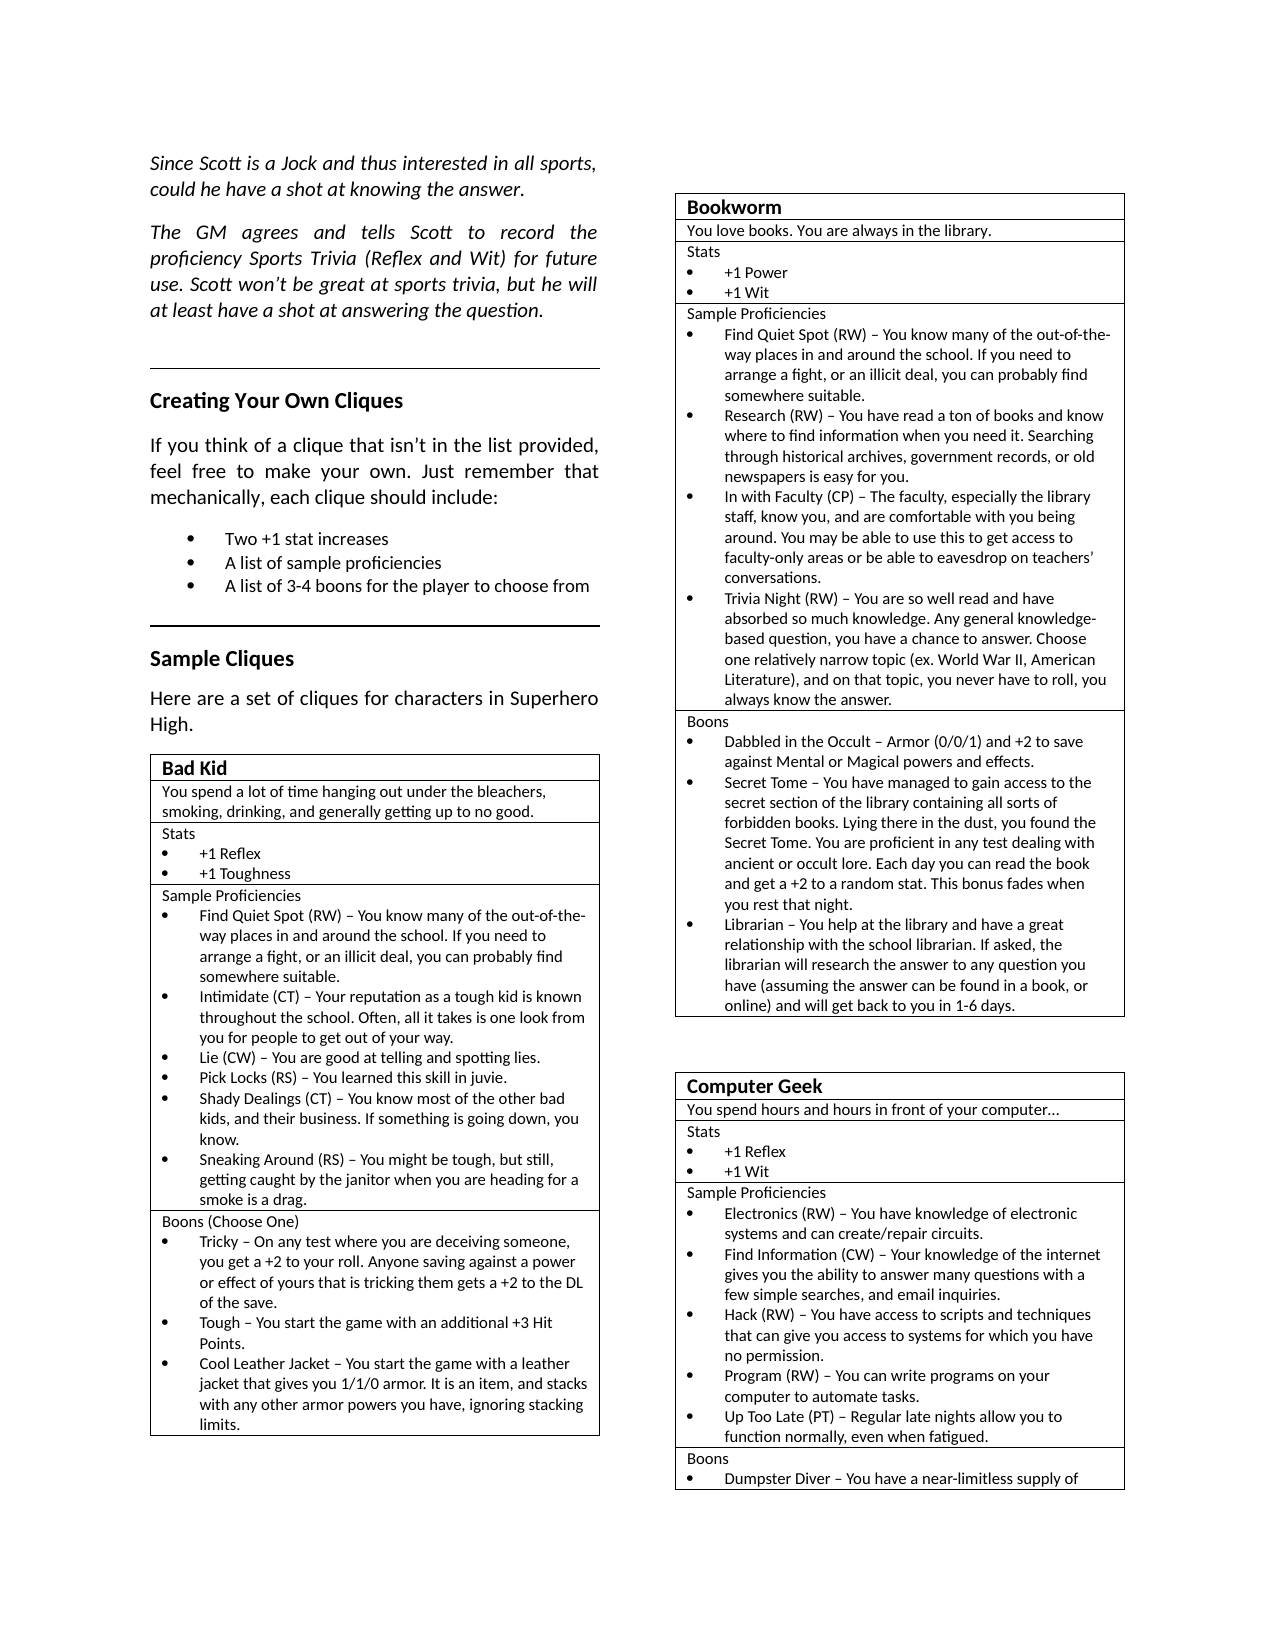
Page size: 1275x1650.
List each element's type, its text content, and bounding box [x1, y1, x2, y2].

table_cell Stats +1 Reflex +1 Wit [676, 1121, 1124, 1182]
table_cell Sample Proficiencies Find Quiet Spot (RW) – You know many of the out-of-the-way places in and around the school. If you need to arrange a fight, or an illicit deal, you can probably find somewhere suitable. Intimidate (CT) – Your reputation as a tough kid is known throughout the school. Often, all it takes is one look from you for people to get out of your way. Lie (CW) – You are good at telling and spotting lies. Pick Locks (RS) – You learned this skill in juvie. Shady Dealings (CT) – You know most of the other bad kids, and their business. If something is going down, you know. Sneaking Around (RS) – You might be tough, but still, getting caught by the janitor when you are heading for a smoke is a drag. [151, 885, 599, 1210]
text Creating Your Own Cliques [150, 387, 600, 415]
table_header Bookworm [676, 194, 1124, 219]
table_cell You spend a lot of time hanging out under the bleachers, smoking, drinking, and generally getting up to no good. [151, 781, 599, 822]
table_cell Stats +1 Power +1 Wit [676, 242, 1124, 303]
table_cell Sample Proficiencies Find Quiet Spot (RW) – You know many of the out-of-the-way places in and around the school. If you need to arrange a fight, or an illicit deal, you can probably find somewhere suitable. Research (RW) – You have read a ton of books and know where to find information when you need it. Searching through historical archives, government records, or old newspapers is easy for you. In with Faculty (CP) – The faculty, especially the library staff, know you, and are comfortable with you being around. You may be able to use this to get access to faculty-only areas or be able to eavesdrop on teachers’ conversations. Trivia Night (RW) – You are so well read and have absorbed so much knowledge. Any general knowledge-based question, you have a chance to answer. Choose one relatively narrow topic (ex. World War II, American Literature), and on that topic, you never have to roll, you always know the answer. [676, 304, 1124, 710]
text Since Scott is a Jock and thus interested in all sports, could he have a shot at knowing the answer. [150, 150, 600, 202]
table_cell Boons (Choose One) Tricky – On any test where you are deceiving someone, you get a +2 to your roll. Anyone saving against a power or effect of yours that is tricking them gets a +2 to the DL of the save. Tough – You start the game with an additional +3 Hit Points. Cool Leather Jacket – You start the game with a leather jacket that gives you 1/1/0 armor. It is an item, and stacks with any other armor powers you have, ignoring stacking limits. [151, 1211, 599, 1434]
text If you think of a clique that isn’t in the list provided, feel free to make your own. Just remember that mechanically, each clique should include: [150, 432, 600, 510]
text Here are a set of cliques for characters in Superhero High. [150, 685, 600, 736]
table_cell Stats +1 Reflex +1 Toughness [151, 823, 599, 884]
list A list of 3-4 boons for the player to choose from [187, 574, 600, 597]
table_cell You spend hours and hours in front of your computer… [676, 1100, 1124, 1120]
list Two +1 stat increases [187, 527, 600, 550]
table_cell Boons Dabbled in the Occult – Armor (0/0/1) and +2 to save against Mental or Magical powers and effects. Secret Tome – You have managed to gain access to the secret section of the library containing all sorts of forbidden books. Lying there in the dust, you found the Secret Tome. You are proficient in any test dealing with ancient or occult lore. Each day you can read the book and get a +2 to a random stat. This bonus fades when you rest that night. Librarian – You help at the library and have a great relationship with the school librarian. If asked, the librarian will research the answer to any question you have (assuming the answer can be found in a book, or online) and will get back to you in 1-6 days. [676, 711, 1124, 1016]
table_cell Boons Dumpster Diver – You have a near-limitless supply of computer and electronic parts which you scavenge from the dumpsters outside of the school and some local shops. You somehow use these parts to create state-of-the-art computers and electronics. Because of the quality of your equipment, you get a +2 to any tasks related to computers or electronics. Robot Buddy – You have a programmable robot assistant who travels with you. The assistant is a non-combatant, but has Muscle, Skill, Reflex, Toughness and Wit of 14 and 28 Hit Points. It can act independently to run errands, scout, carry things, etc. You can communicate with your Buddy via radio at a distance of 5km. Disable Electronics – Against any character with robot or computer powers, you have Accuracy (2) and Piercer (2). [676, 1448, 1124, 1488]
table_cell You love books. You are always in the library. [676, 220, 1124, 241]
list A list of sample proficiencies [187, 551, 600, 574]
text Sample Cliques [150, 644, 600, 672]
table_header Bad Kid [151, 755, 599, 780]
text The GM agrees and tells Scott to record the proficiency Sports Trivia (Reflex and Wit) for future use. Scott won’t be great at sports trivia, but he will at least have a shot at answering the question. [150, 219, 600, 323]
table_header Computer Geek [676, 1073, 1124, 1098]
table_cell Sample Proficiencies Electronics (RW) – You have knowledge of electronic systems and can create/repair circuits. Find Information (CW) – Your knowledge of the internet gives you the ability to answer many questions with a few simple searches, and email inquiries. Hack (RW) – You have access to scripts and techniques that can give you access to systems for which you have no permission. Program (RW) – You can write programs on your computer to automate tasks. Up Too Late (PT) – Regular late nights allow you to function normally, even when fatigued. [676, 1183, 1124, 1447]
